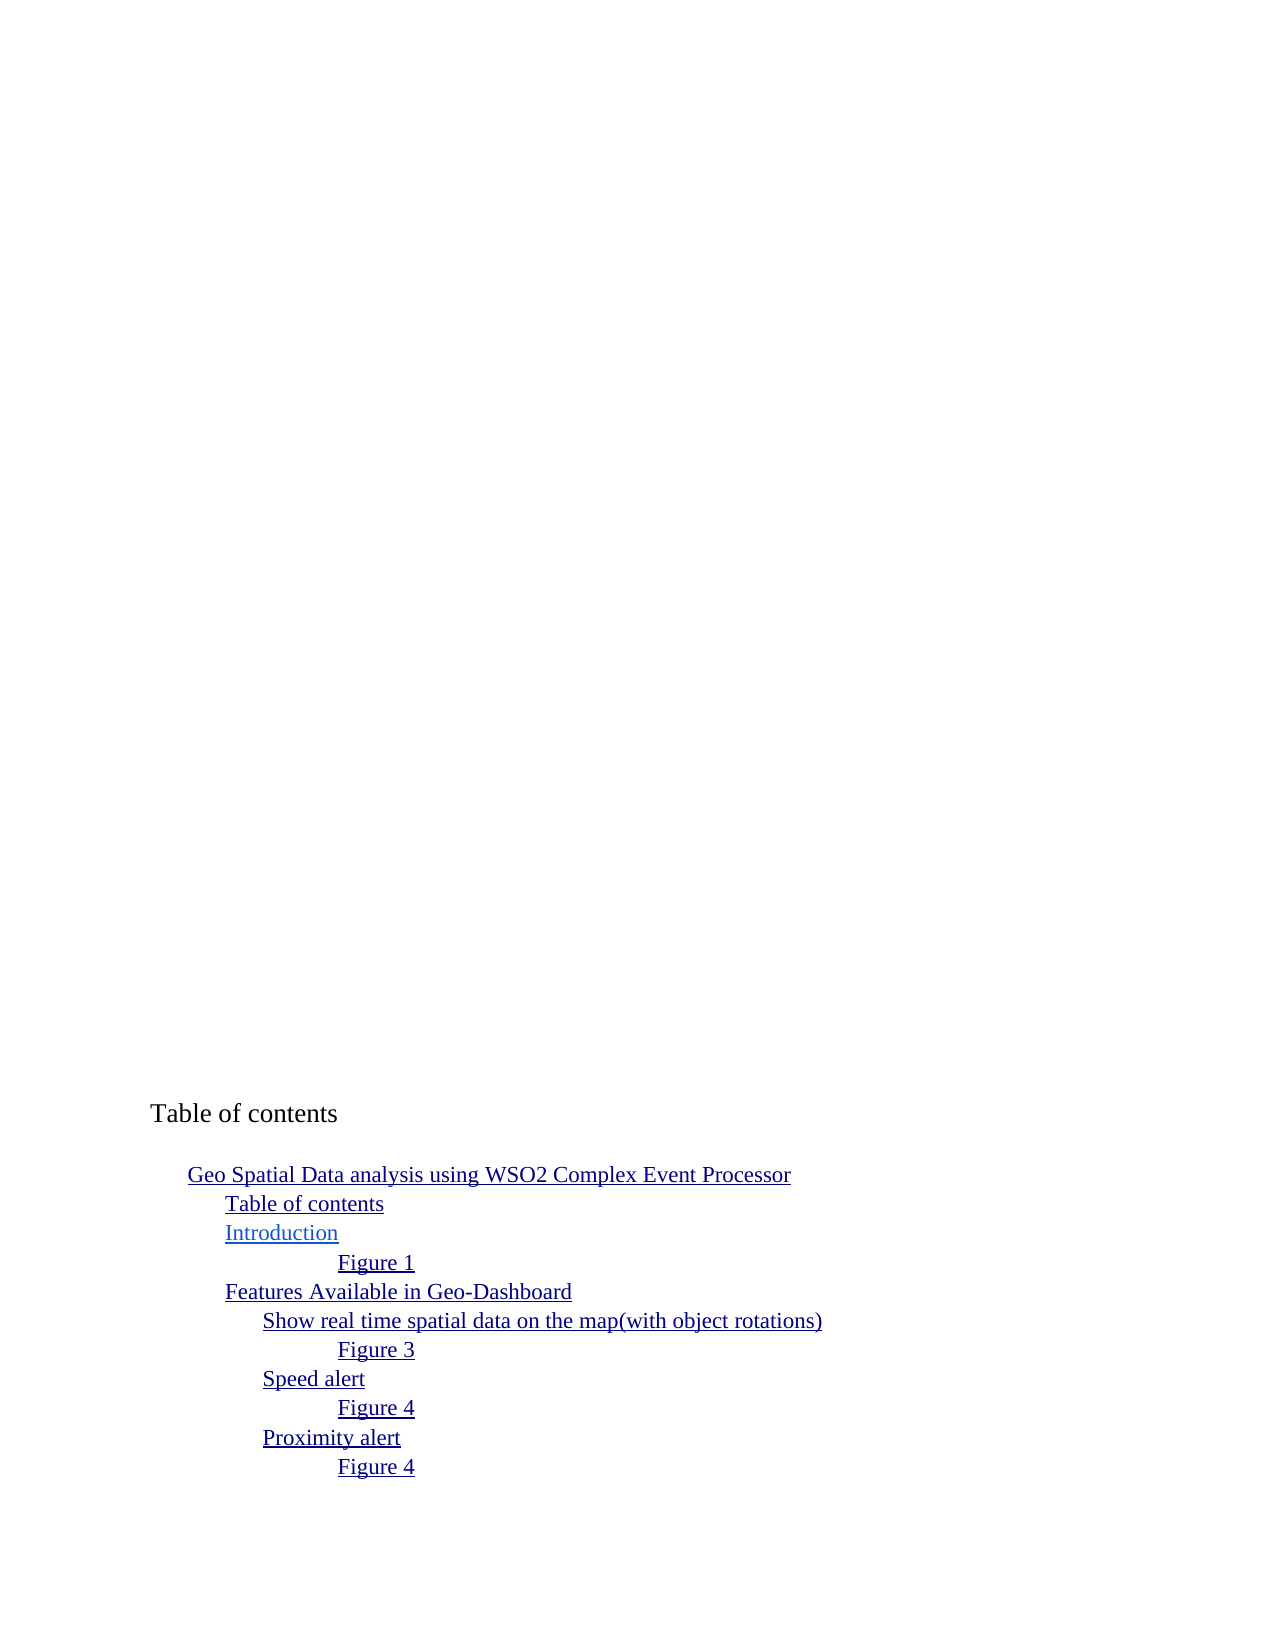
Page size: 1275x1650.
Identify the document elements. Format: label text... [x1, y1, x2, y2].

text Figure 4 [337, 1454, 1125, 1479]
subtitle Table of contents [150, 1098, 1125, 1128]
text Figure 3 [337, 1337, 1125, 1362]
text Geo Spatial Data analysis using WSO2 Complex Event Processor [187, 1162, 1125, 1187]
text Introduction [225, 1220, 1125, 1246]
text Figure 1 [337, 1249, 1125, 1275]
text Table of contents [225, 1191, 1125, 1217]
text Show real time spatial data on the map(with object rotations) [262, 1308, 1125, 1333]
text Proximity alert [262, 1424, 1125, 1450]
text Speed alert [262, 1366, 1125, 1392]
text Features Available in Geo-Dashboard [225, 1279, 1125, 1304]
text Figure 4 [337, 1395, 1125, 1421]
